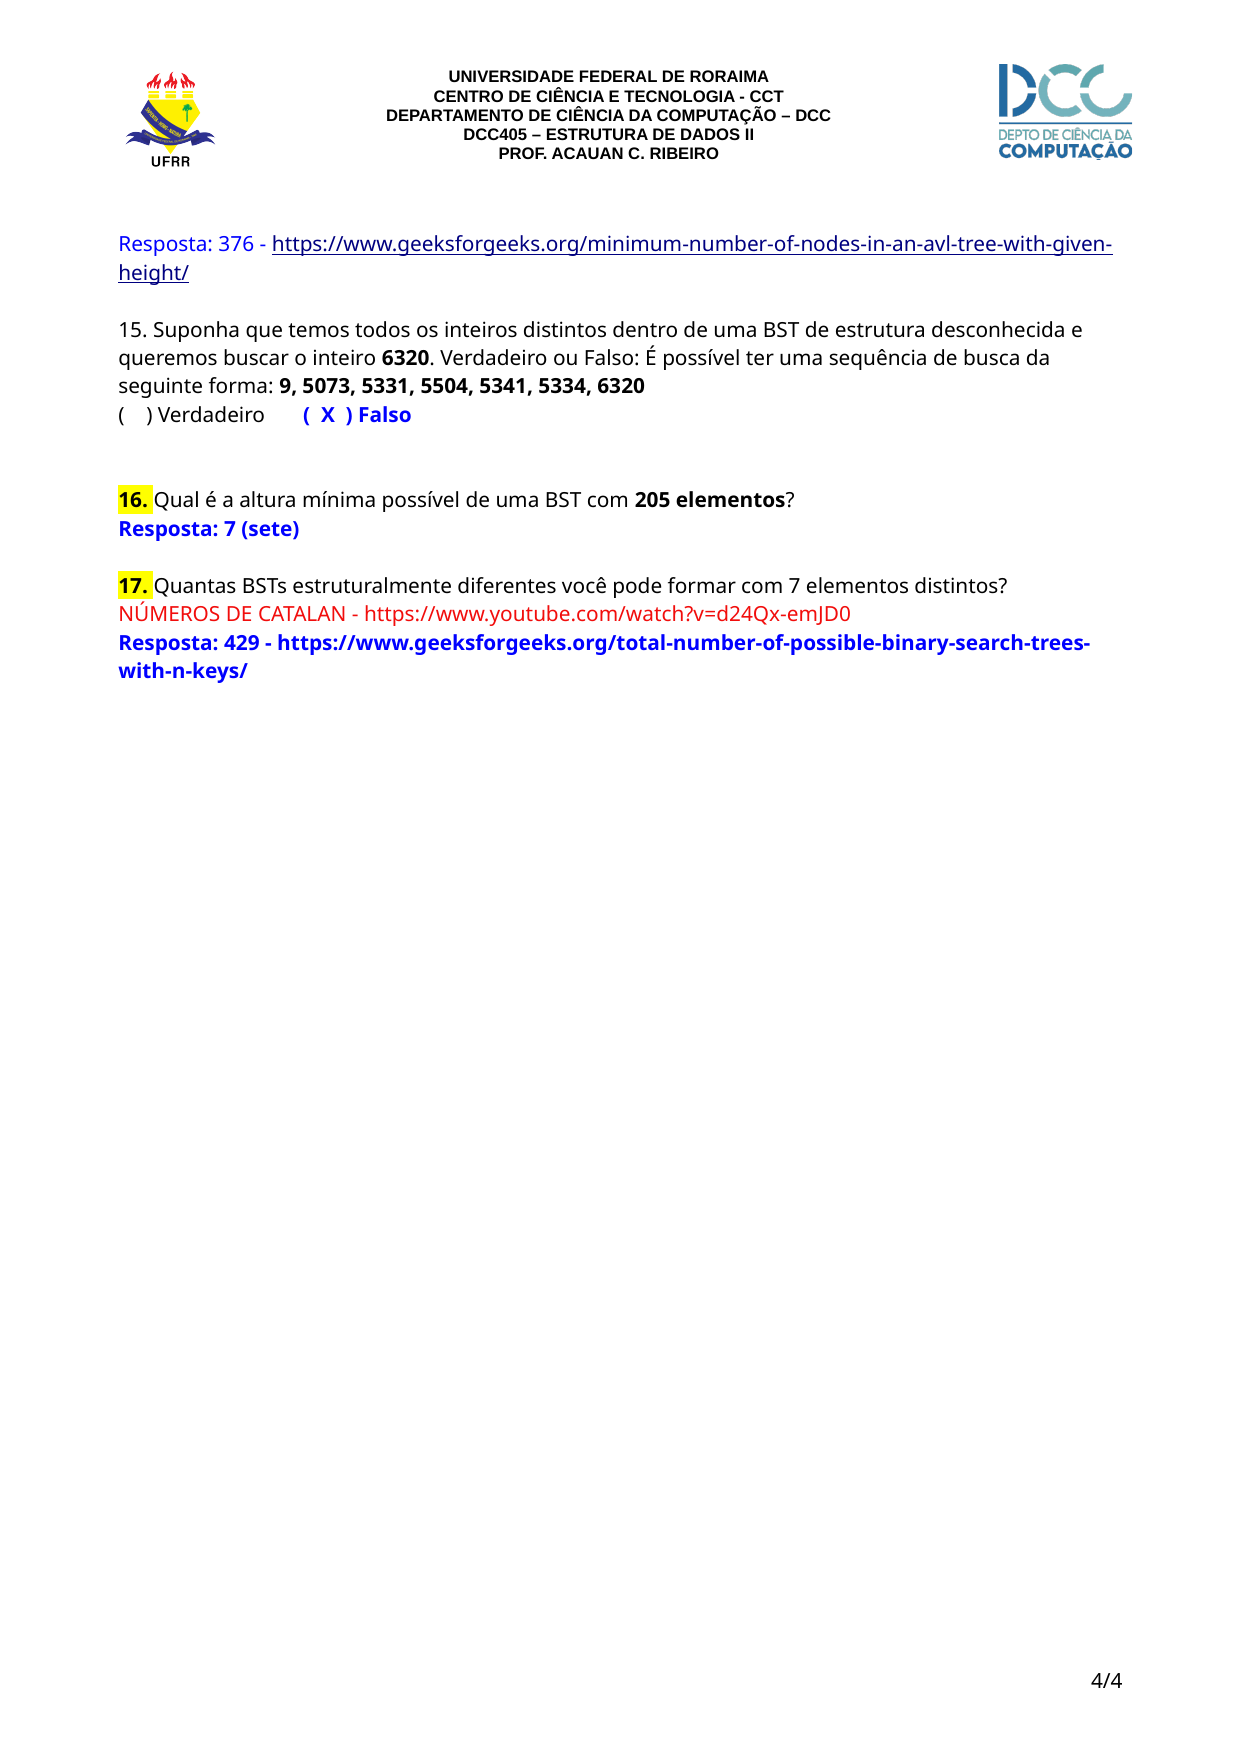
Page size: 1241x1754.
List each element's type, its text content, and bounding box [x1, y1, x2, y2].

text Resposta: 7 (sete) [118, 514, 1122, 542]
picture [998, 64, 1133, 163]
text NÚMEROS DE CATALAN - https://www.youtube.com/watch?v=d24Qx-emJD0 [118, 599, 1122, 628]
text Resposta: 429 - https://www.geeksforgeeks.org/total-number-of-possible-binary-search-trees-with-n-keys/ [118, 628, 1122, 684]
text ( ) Verdadeiro ( X ) Falso [118, 400, 1122, 428]
picture [116, 64, 225, 174]
text 15. Suponha que temos todos os inteiros distintos dentro de uma BST de estrutura desconhecida e queremos buscar o inteiro 6320. Verdadeiro ou Falso: É possível ter uma sequência de busca da seguinte forma: 9, 5073, 5331, 5504, 5341, 5334, 6320 [118, 315, 1122, 400]
text Resposta: 376 - https://www.geeksforgeeks.org/minimum-number-of-nodes-in-an-avl-tree-with-given-height/ [118, 229, 1122, 286]
text 16. Qual é a altura mínima possível de uma BST com 205 elementos? [118, 485, 1122, 514]
text 17. Quantas BSTs estruturalmente diferentes você pode formar com 7 elementos distintos? [118, 571, 1122, 599]
